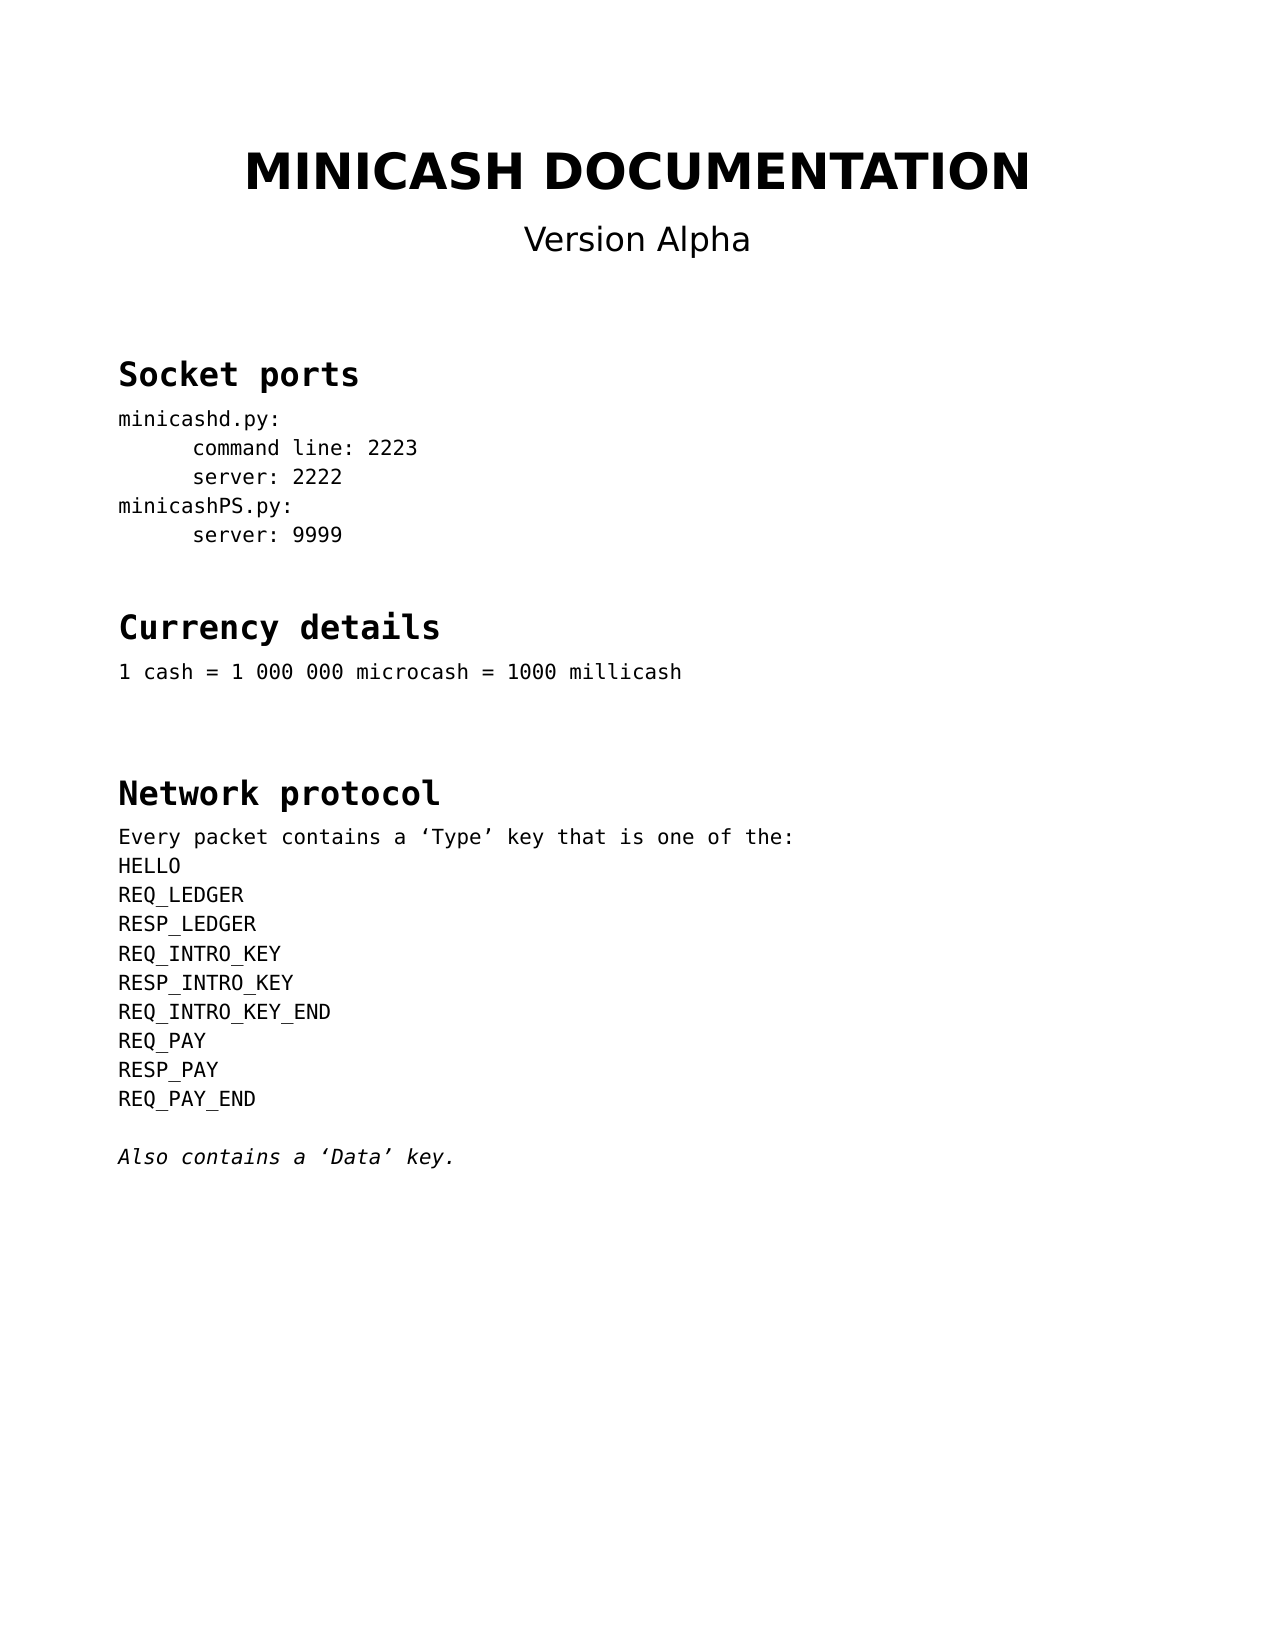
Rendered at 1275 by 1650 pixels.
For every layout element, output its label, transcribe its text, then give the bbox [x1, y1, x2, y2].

text REQ_INTRO_KEY_END [118, 1000, 1157, 1024]
text REQ_LEDGER [118, 883, 1157, 908]
text 1 cash = 1 000 000 microcash = 1000 millicash [118, 660, 1157, 684]
subtitle Currency details [118, 608, 1157, 647]
text RESP_LEDGER [118, 912, 1157, 937]
text server: 9999 [118, 523, 1157, 547]
text server: 2222 [118, 465, 1157, 489]
text REQ_PAY_END [118, 1087, 1157, 1111]
title MINICASH DOCUMENTATION [118, 143, 1157, 201]
text minicashPS.py: [118, 494, 1157, 518]
text Also contains a ‘Data’ key. [118, 1145, 1157, 1169]
text Every packet contains a ‘Type’ key that is one of the: [118, 825, 1157, 849]
subtitle Socket ports [118, 355, 1157, 394]
text RESP_INTRO_KEY [118, 971, 1157, 995]
text RESP_PAY [118, 1058, 1157, 1082]
subtitle Version Alpha [118, 220, 1157, 259]
text REQ_INTRO_KEY [118, 942, 1157, 966]
subtitle Network protocol [118, 774, 1157, 813]
text REQ_PAY [118, 1029, 1157, 1053]
text command line: 2223 [118, 436, 1157, 460]
text minicashd.py: [118, 407, 1157, 431]
text HELLO [118, 854, 1157, 879]
